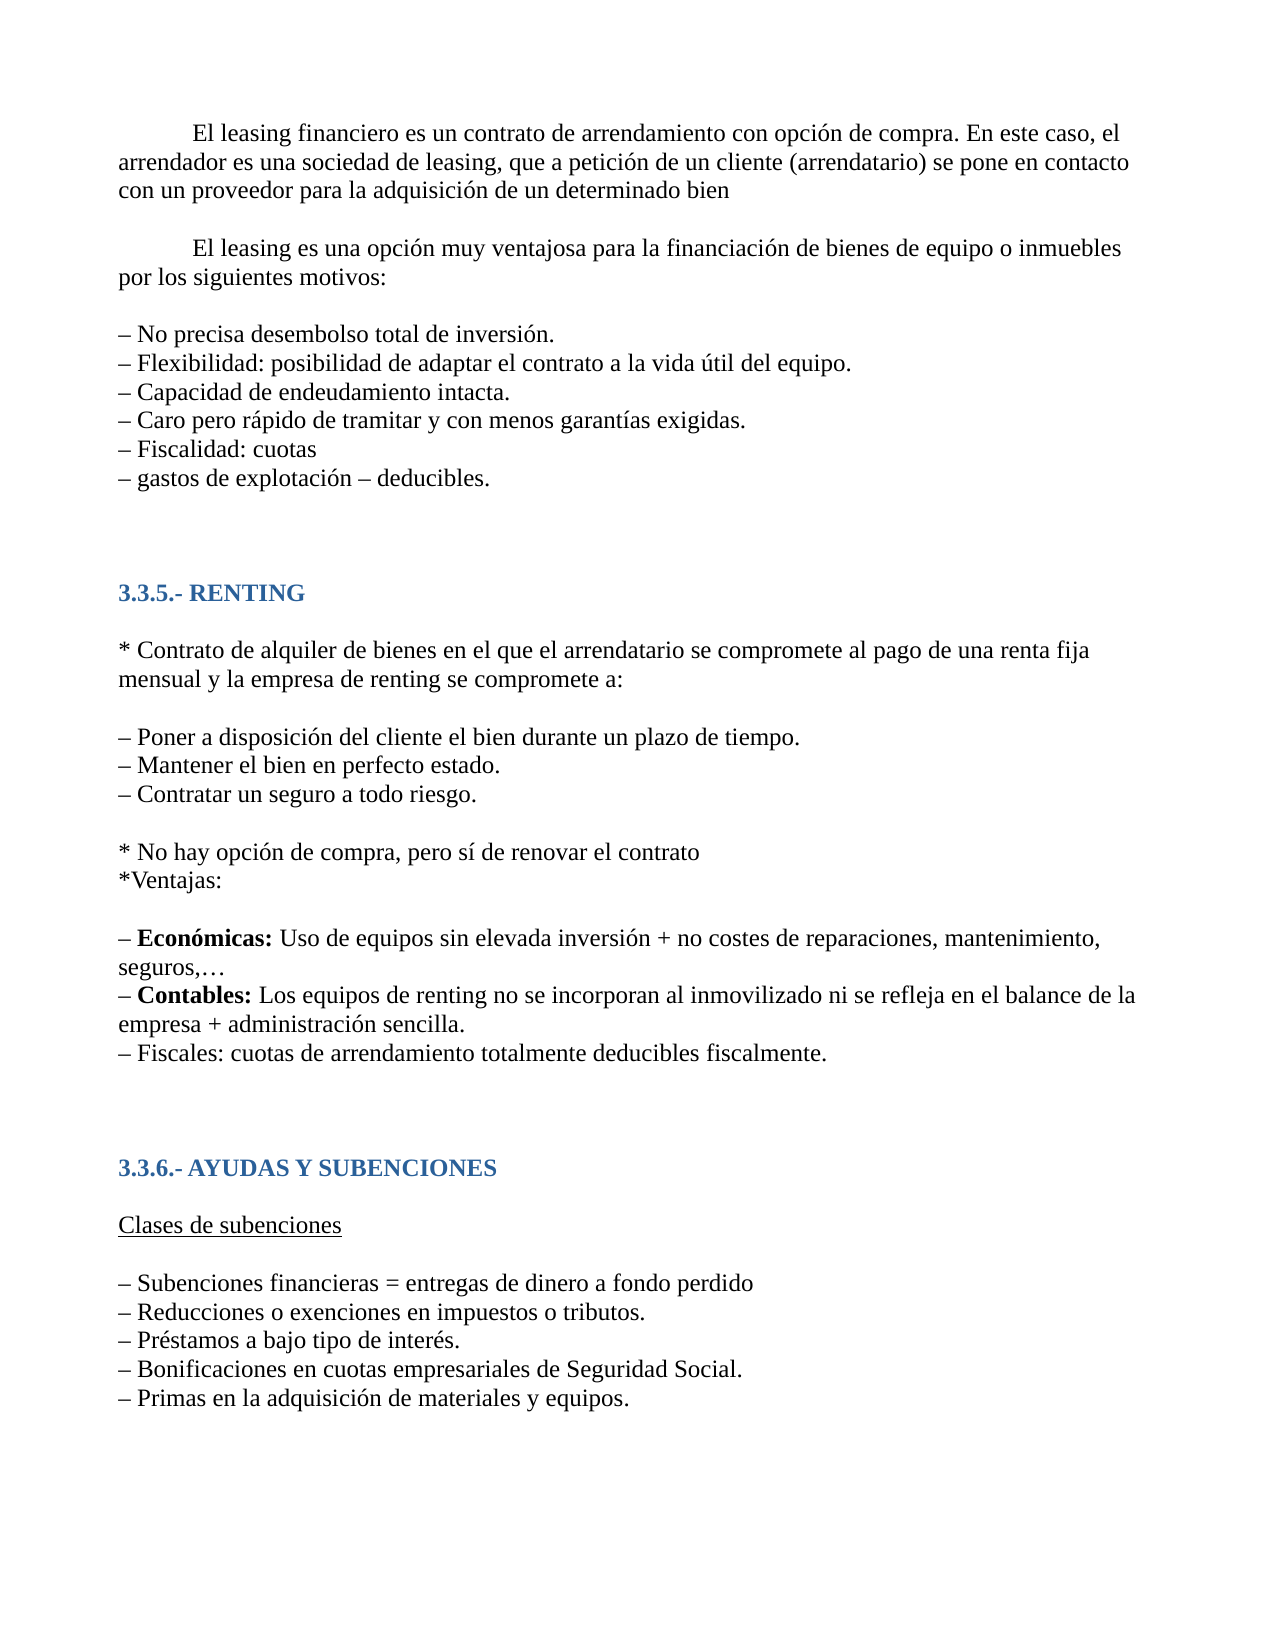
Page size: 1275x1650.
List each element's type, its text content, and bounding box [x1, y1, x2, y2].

text – Primas en la adquisición de materiales y equipos. [118, 1383, 1157, 1412]
text *Ventajas: [118, 866, 1157, 894]
text – Mantener el bien en perfecto estado. [118, 751, 1157, 779]
text – Contables: Los equipos de renting no se incorporan al inmovilizado ni se refleja en el balance de la empresa + administración sencilla. [118, 981, 1157, 1038]
text * Contrato de alquiler de bienes en el que el arrendatario se compromete al pago de una renta fija mensual y la empresa de renting se compromete a: [118, 636, 1157, 693]
text – No precisa desembolso total de inversión. [118, 319, 1157, 348]
text * No hay opción de compra, pero sí de renovar el contrato [118, 837, 1157, 866]
text – Bonificaciones en cuotas empresariales de Seguridad Social. [118, 1354, 1157, 1383]
text – Contratar un seguro a todo riesgo. [118, 779, 1157, 808]
text El leasing es una opción muy ventajosa para la financiación de bienes de equipo o inmuebles por los siguientes motivos: [118, 233, 1157, 291]
text – Económicas: Uso de equipos sin elevada inversión + no costes de reparaciones, mantenimiento, seguros,… [118, 923, 1157, 981]
text – Fiscalidad: cuotas [118, 434, 1157, 463]
text 3.3.6.- AYUDAS Y SUBENCIONES [118, 1153, 1157, 1182]
text – Poner a disposición del cliente el bien durante un plazo de tiempo. [118, 722, 1157, 751]
text – Subenciones financieras = entregas de dinero a fondo perdido [118, 1268, 1157, 1297]
text – Caro pero rápido de tramitar y con menos garantías exigidas. [118, 406, 1157, 434]
text – Fiscales: cuotas de arrendamiento totalmente deducibles fiscalmente. [118, 1038, 1157, 1067]
text – Préstamos a bajo tipo de interés. [118, 1326, 1157, 1354]
text – Capacidad de endeudamiento intacta. [118, 377, 1157, 406]
text – Reducciones o exenciones en impuestos o tributos. [118, 1297, 1157, 1326]
text – Flexibilidad: posibilidad de adaptar el contrato a la vida útil del equipo. [118, 348, 1157, 377]
text 3.3.5.- RENTING [118, 578, 1157, 607]
text El leasing financiero es un contrato de arrendamiento con opción de compra. En este caso, el arrendador es una sociedad de leasing, que a petición de un cliente (arrendatario) se pone en contacto con un proveedor para la adquisición de un determinado bien [118, 118, 1157, 204]
text – gastos de explotación – deducibles. [118, 463, 1157, 492]
text Clases de subenciones [118, 1211, 1157, 1239]
